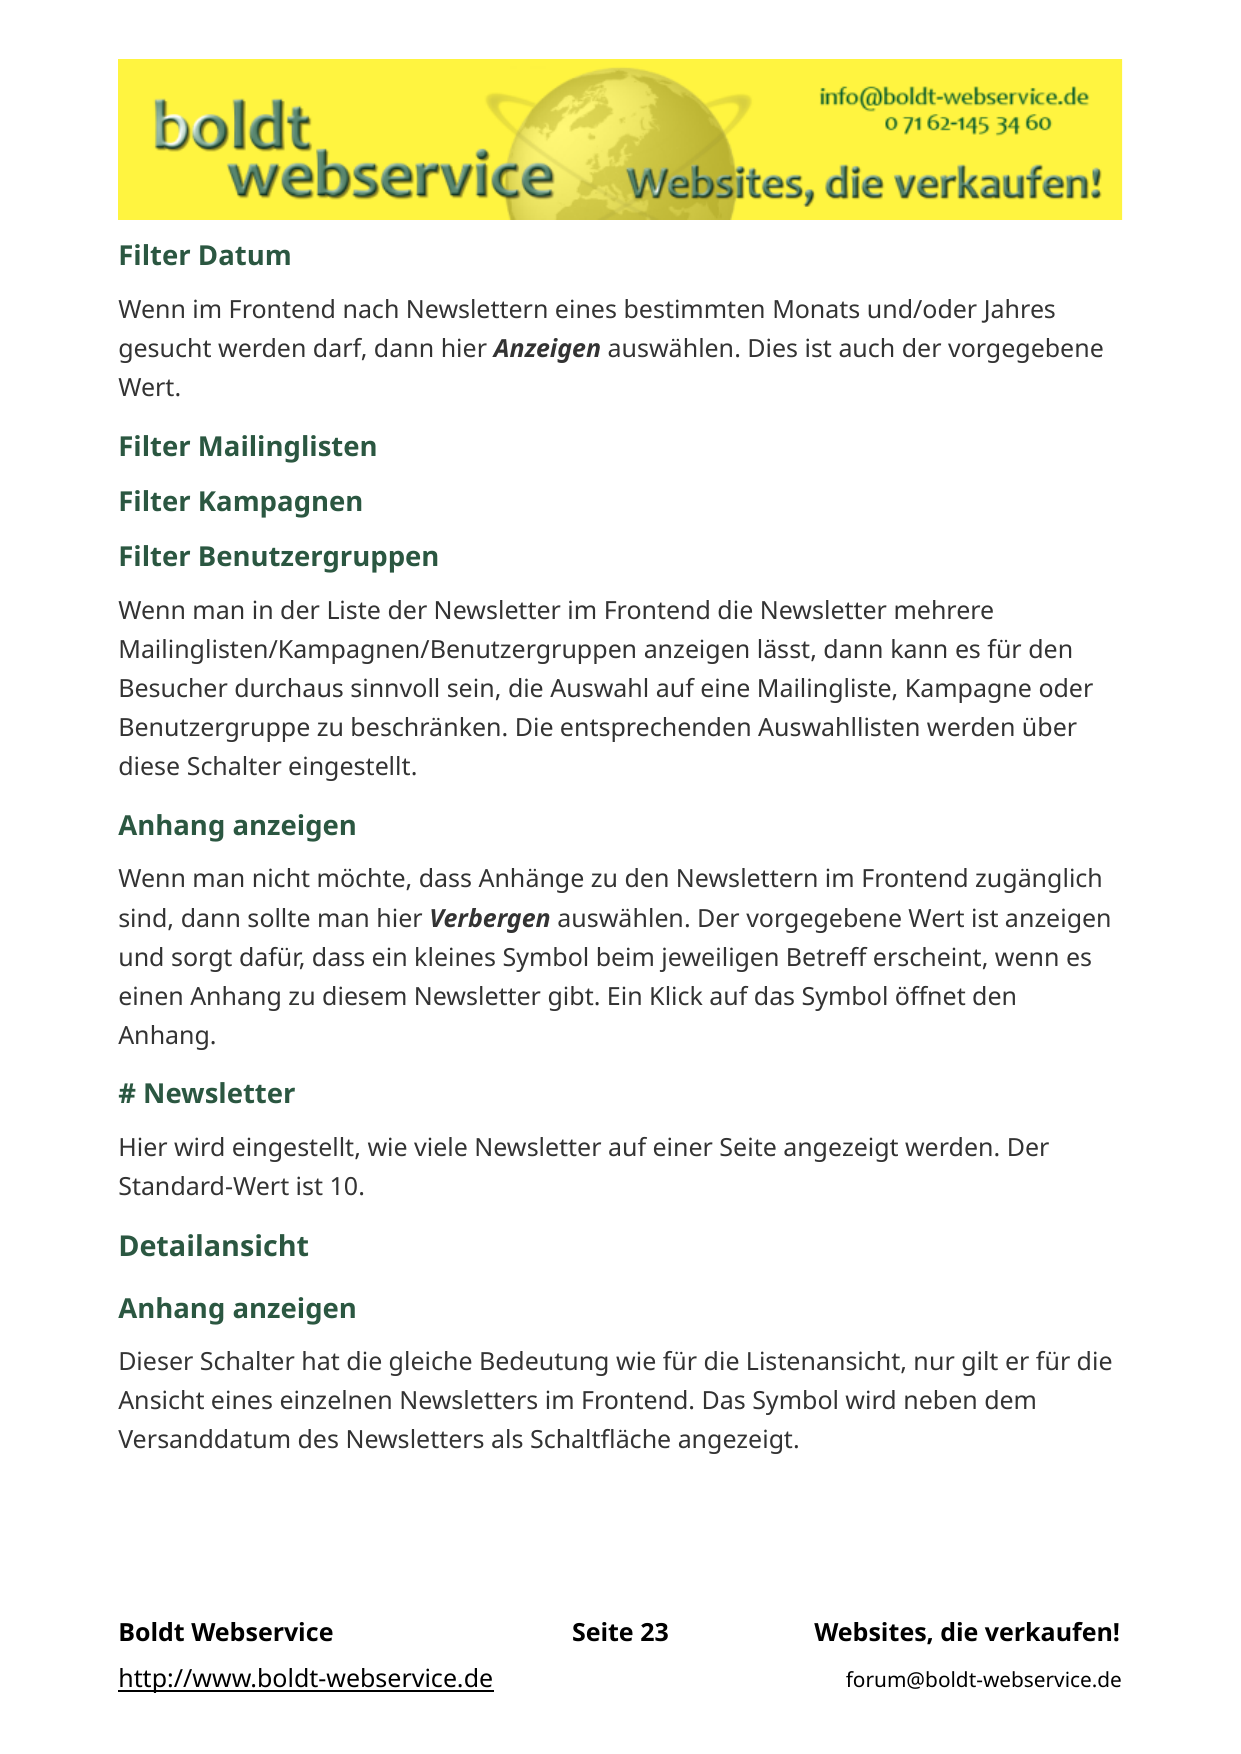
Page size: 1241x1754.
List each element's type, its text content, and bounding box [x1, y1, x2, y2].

subtitle Filter Mailinglisten [118, 427, 1122, 464]
subtitle Filter Benutzergruppen [118, 537, 1122, 574]
picture [118, 59, 1123, 220]
text Hier wird eingestellt, wie viele Newsletter auf einer Seite angezeigt werden. Der Standard-Wert ist 10. [118, 1130, 1122, 1203]
subtitle Anhang anzeigen [118, 806, 1122, 843]
text Wenn man nicht möchte, dass Anhänge zu den Newslettern im Frontend zugänglich sind, dann sollte man hier Verbergen auswählen. Der vorgegebene Wert ist anzeigen und sorgt dafür, dass ein kleines Symbol beim jeweiligen Betreff erscheint, wenn es einen Anhang zu diesem Newsletter gibt. Ein Klick auf das Symbol öffnet den Anhang. [118, 861, 1122, 1052]
text Dieser Schalter hat die gleiche Bedeutung wie für die Listenansicht, nur gilt er für die Ansicht eines einzelnen Newsletters im Frontend. Das Symbol wird neben dem Versanddatum des Newsletters als Schaltfläche angezeigt. [118, 1344, 1122, 1456]
subtitle Anhang anzeigen [118, 1289, 1122, 1326]
text Wenn man in der Liste der Newsletter im Frontend die Newsletter mehrere Mailinglisten/Kampagnen/Benutzergruppen anzeigen lässt, dann kann es für den Besucher durchaus sinnvoll sein, die Auswahl auf eine Mailingliste, Kampagne oder Benutzergruppe zu beschränken. Die entsprechenden Auswahllisten werden über diese Schalter eingestellt. [118, 592, 1122, 783]
subtitle # Newsletter [118, 1074, 1122, 1112]
subtitle Filter Kampagnen [118, 482, 1122, 519]
text Wenn im Frontend nach Newslettern eines bestimmten Monats und/oder Jahres gesucht werden darf, dann hier Anzeigen auswählen. Dies ist auch der vorgegebene Wert. [118, 291, 1122, 404]
subtitle Detailansicht [118, 1226, 1122, 1265]
subtitle Filter Datum [118, 236, 1122, 274]
